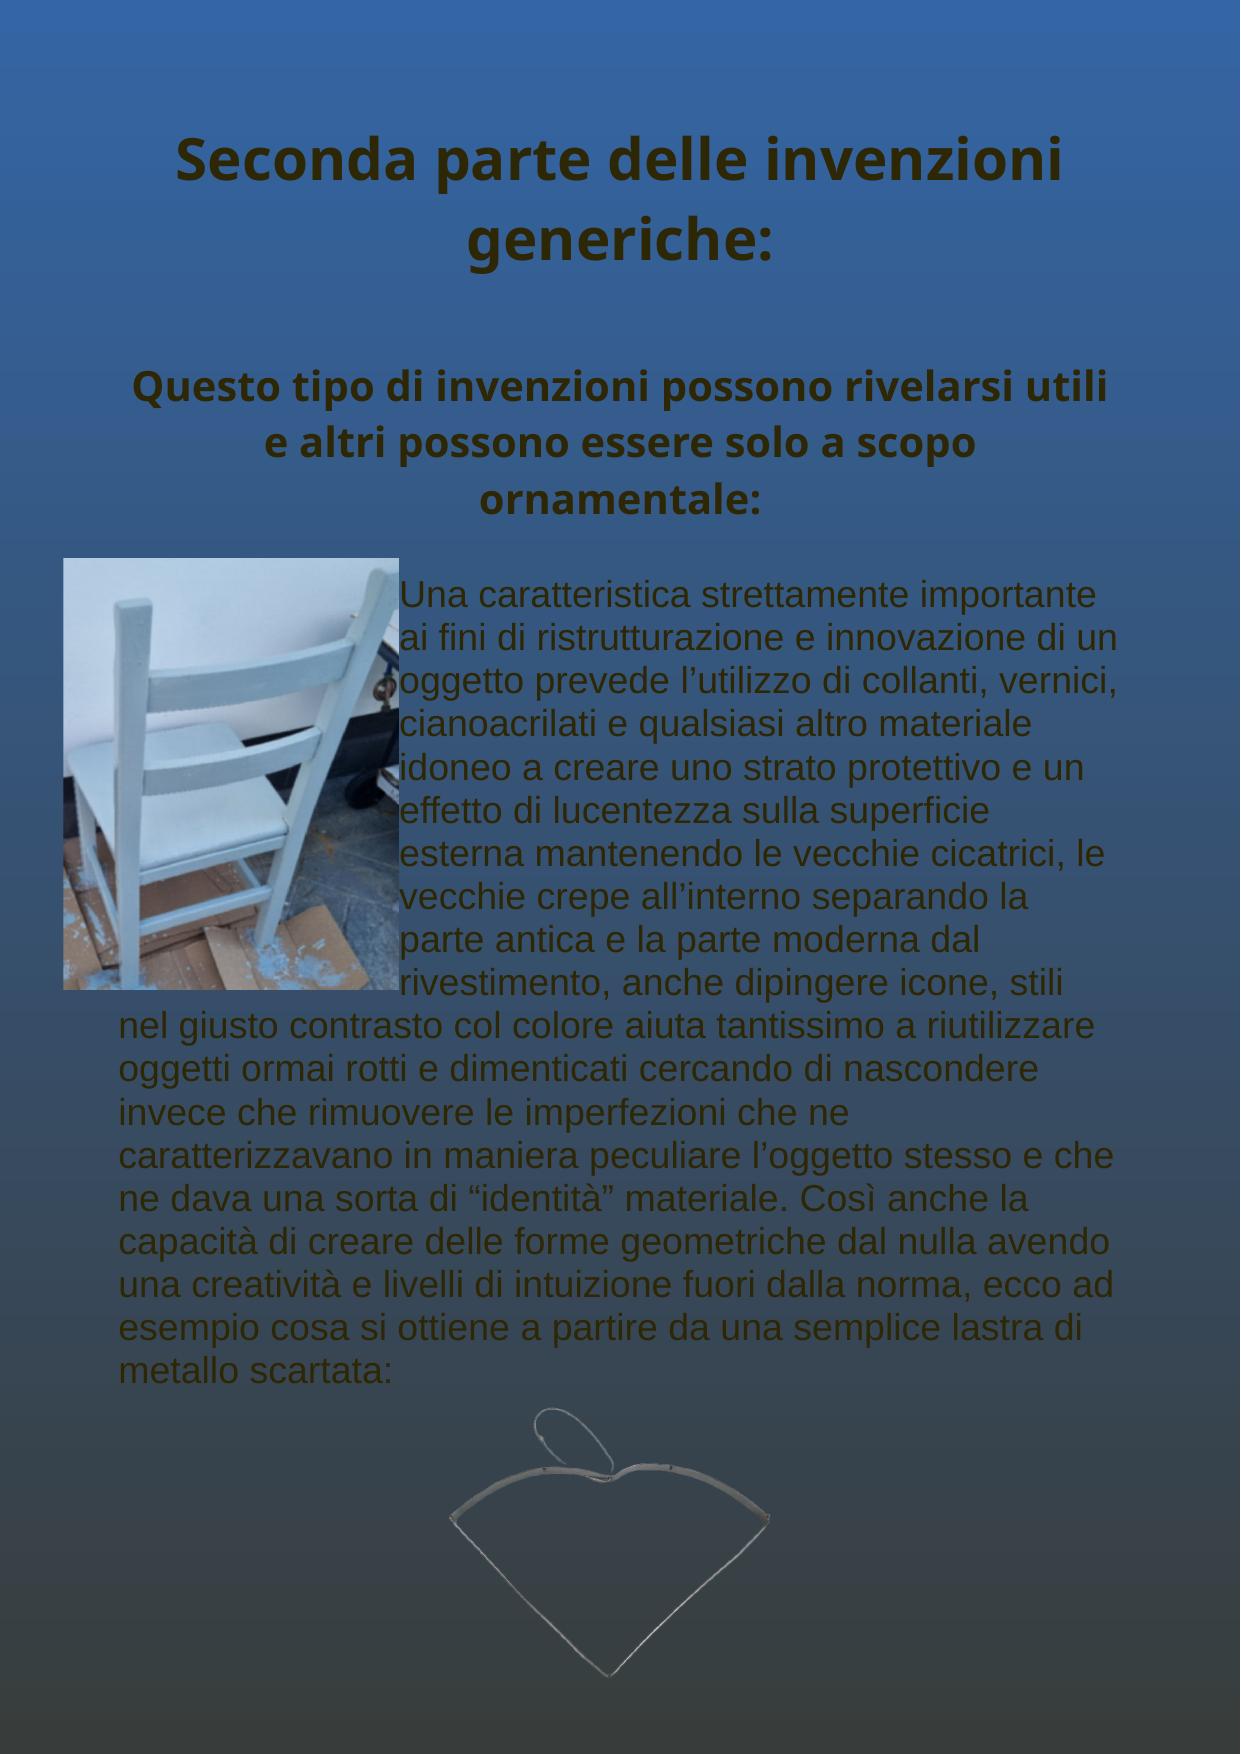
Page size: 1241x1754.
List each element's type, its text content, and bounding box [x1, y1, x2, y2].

picture [447, 1403, 773, 1679]
text Una caratteristica strettamente importante ai fini di ristrutturazione e innovazione di un oggetto prevede l’utilizzo di collanti, vernici, cianoacrilati e qualsiasi altro materiale idoneo a creare uno strato protettivo e un effetto di lucentezza sulla superficie esterna mantenendo le vecchie cicatrici, le vecchie crepe all’interno separando la parte antica e la parte moderna dal rivestimento, anche dipingere icone, stili nel giusto contrasto col colore aiuta tantissimo a riutilizzare oggetti ormai rotti e dimenticati cercando di nascondere invece che rimuovere le imperfezioni che ne caratterizzavano in maniera peculiare l’oggetto stesso e che ne dava una sorta di “identità” materiale. Così anche la capacità di creare delle forme geometriche dal nulla avendo una creatività e livelli di intuizione fuori dalla norma, ecco ad esempio cosa si ottiene a partire da una semplice lastra di metallo scartata: [118, 572, 1122, 1392]
text Seconda parte delle invenzioni generiche: [118, 118, 1122, 277]
text Questo tipo di invenzioni possono rivelarsi utili e altri possono essere solo a scopo ornamentale: [118, 357, 1122, 527]
picture [63, 558, 399, 990]
